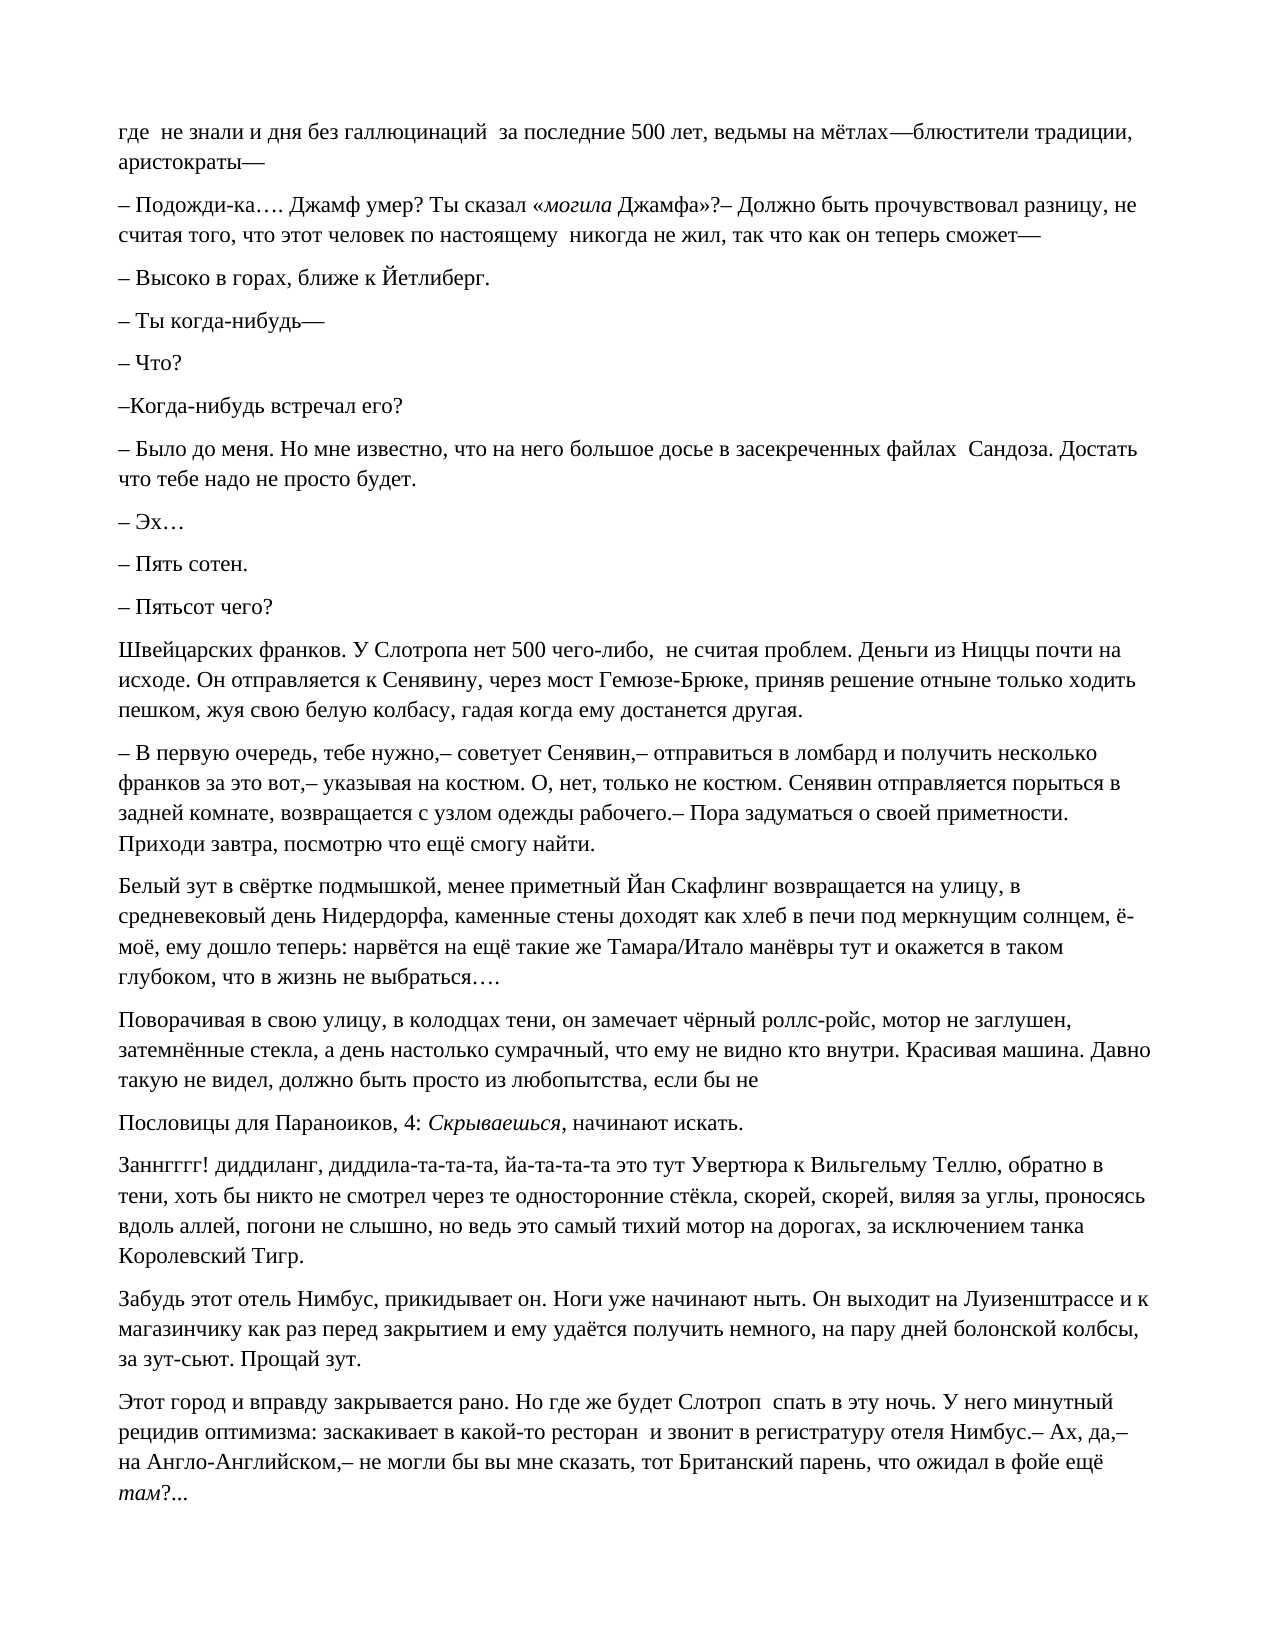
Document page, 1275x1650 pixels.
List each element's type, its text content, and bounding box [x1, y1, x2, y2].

text Швейцарских франков. У Слотропа нет 500 чего-либо, не считая проблем. Деньги из Ниццы почти на исходе. Он отправляется к Сенявину, через мост Гемюзе-Брюке, приняв решение отныне только ходить пешком, жуя свою белую колбасу, гадая когда ему достанется другая. [118, 636, 1157, 723]
text – Эх… [118, 508, 1157, 534]
text – Подожди-ка…. Джамф умер? Ты сказал «могила Джамфа»?– Должно быть прочувствовал разницу, не считая того, что этот человек по настоящему никогда не жил, так что как он теперь сможет— [118, 191, 1157, 248]
text Белый зут в свёртке подмышкой, менее приметный Йан Скафлинг возвращается на улицу, в средневековый день Нидердорфа, каменные стены доходят как хлеб в печи под меркнущим солнцем, ё-моё, ему дошло теперь: нарвётся на ещё такие же Тамара/Итало манёвры тут и окажется в таком глубоком, что в жизнь не выбраться…. [118, 872, 1157, 989]
text – В первую очередь, тебе нужно,– советует Сенявин,– отправиться в ломбард и получить несколько франков за это вот,– указывая на костюм. О, нет, только не костюм. Сенявин отправляется порыться в задней комнате, возвращается с узлом одежды рабочего.– Пора задуматься о своей приметности. Приходи завтра, посмотрю что ещё смогу найти. [118, 739, 1157, 856]
text Этот город и вправду закрывается рано. Но где же будет Слотроп спать в эту ночь. У него минутный рецидив оптимизма: заскакивает в какой-то ресторан и звонит в регистратуру отеля Нимбус.– Ах, да,– на Англо-Английском,– не могли бы вы мне сказать, тот Британский парень, что ожидал в фойе ещё там?... [118, 1388, 1157, 1505]
text Заннгггг! диддиланг, диддила-та-та-та, йа-та-та-та это тут Увертюра к Вильгельму Теллю, обратно в тени, хоть бы никто не смотрел через те односторонние стёкла, скорей, скорей, виляя за углы, проносясь вдоль аллей, погони не слышно, но ведь это самый тихий мотор на дорогах, за исключением танка Королевский Тигр. [118, 1151, 1157, 1268]
text – Пятьсот чего? [118, 593, 1157, 619]
text – Ты когда-нибудь— [118, 307, 1157, 333]
text – Было до меня. Но мне известно, что на него большое досье в засекреченных файлах Сандоза. Достать что тебе надо не просто будет. [118, 435, 1157, 491]
text – Высоко в горах, ближе к Йетлиберг. [118, 264, 1157, 290]
text – Пять сотен. [118, 550, 1157, 577]
text Поворачивая в свою улицу, в колодцах тени, он замечает чёрный роллс-ройс, мотор не заглушен, затемнённые стекла, а день настолько сумрачный, что ему не видно кто внутри. Красивая машина. Давно такую не видел, должно быть просто из любопытства, если бы не [118, 1006, 1157, 1092]
text –Когда-нибудь встречал его? [118, 392, 1157, 418]
text где не знали и дня без галлюцинаций за последние 500 лет, ведьмы на мётлах—блюстители традиции, аристократы— [118, 118, 1157, 175]
text Забудь этот отель Нимбус, прикидывает он. Ноги уже начинают ныть. Он выходит на Луизенштрассе и к магазинчику как раз перед закрытием и ему удаётся получить немного, на пару дней болонской колбсы, за зут-сьют. Прощай зут. [118, 1285, 1157, 1372]
text – Что? [118, 349, 1157, 376]
text Пословицы для Параноиков, 4: Скрываешься, начинают искать. [118, 1109, 1157, 1135]
